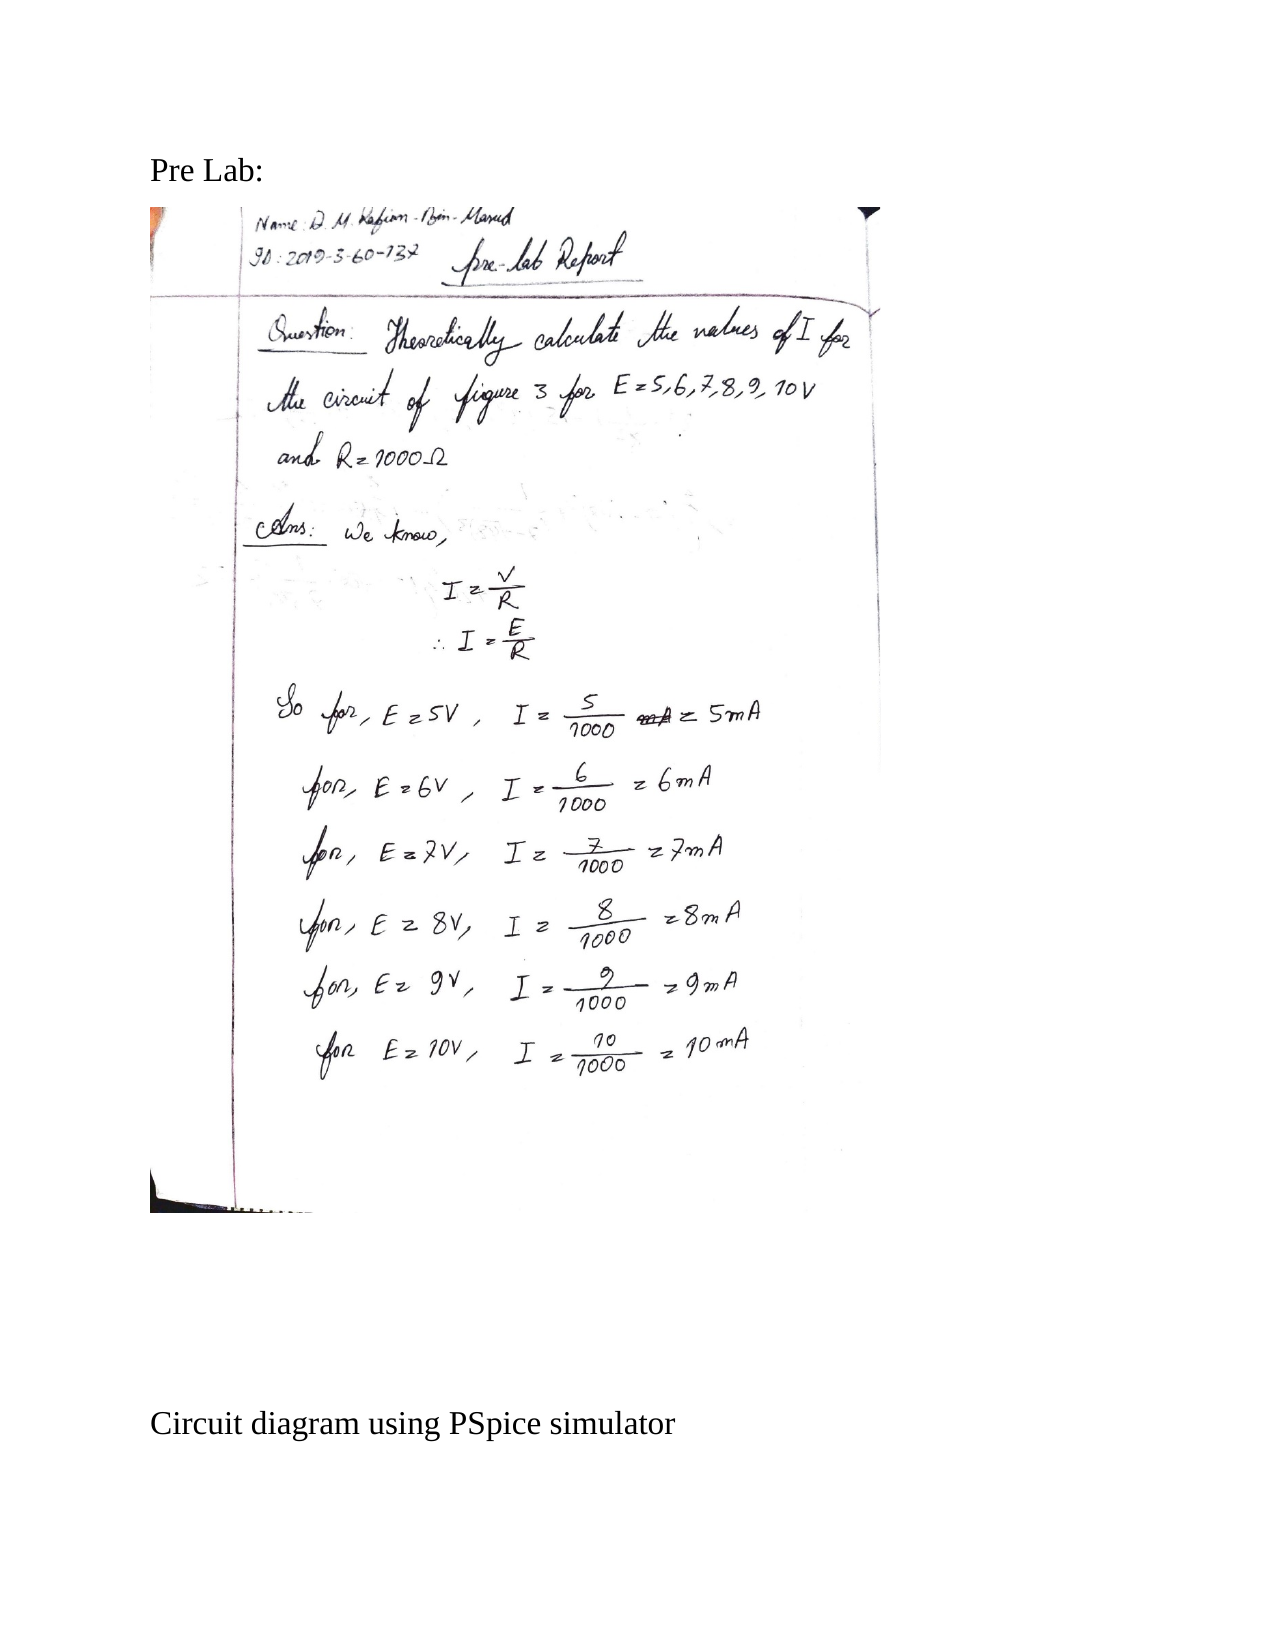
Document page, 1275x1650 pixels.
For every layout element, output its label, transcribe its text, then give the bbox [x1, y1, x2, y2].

text Circuit diagram using PSpice simulator [150, 1403, 1125, 1441]
text Pre Lab: [150, 150, 1125, 188]
